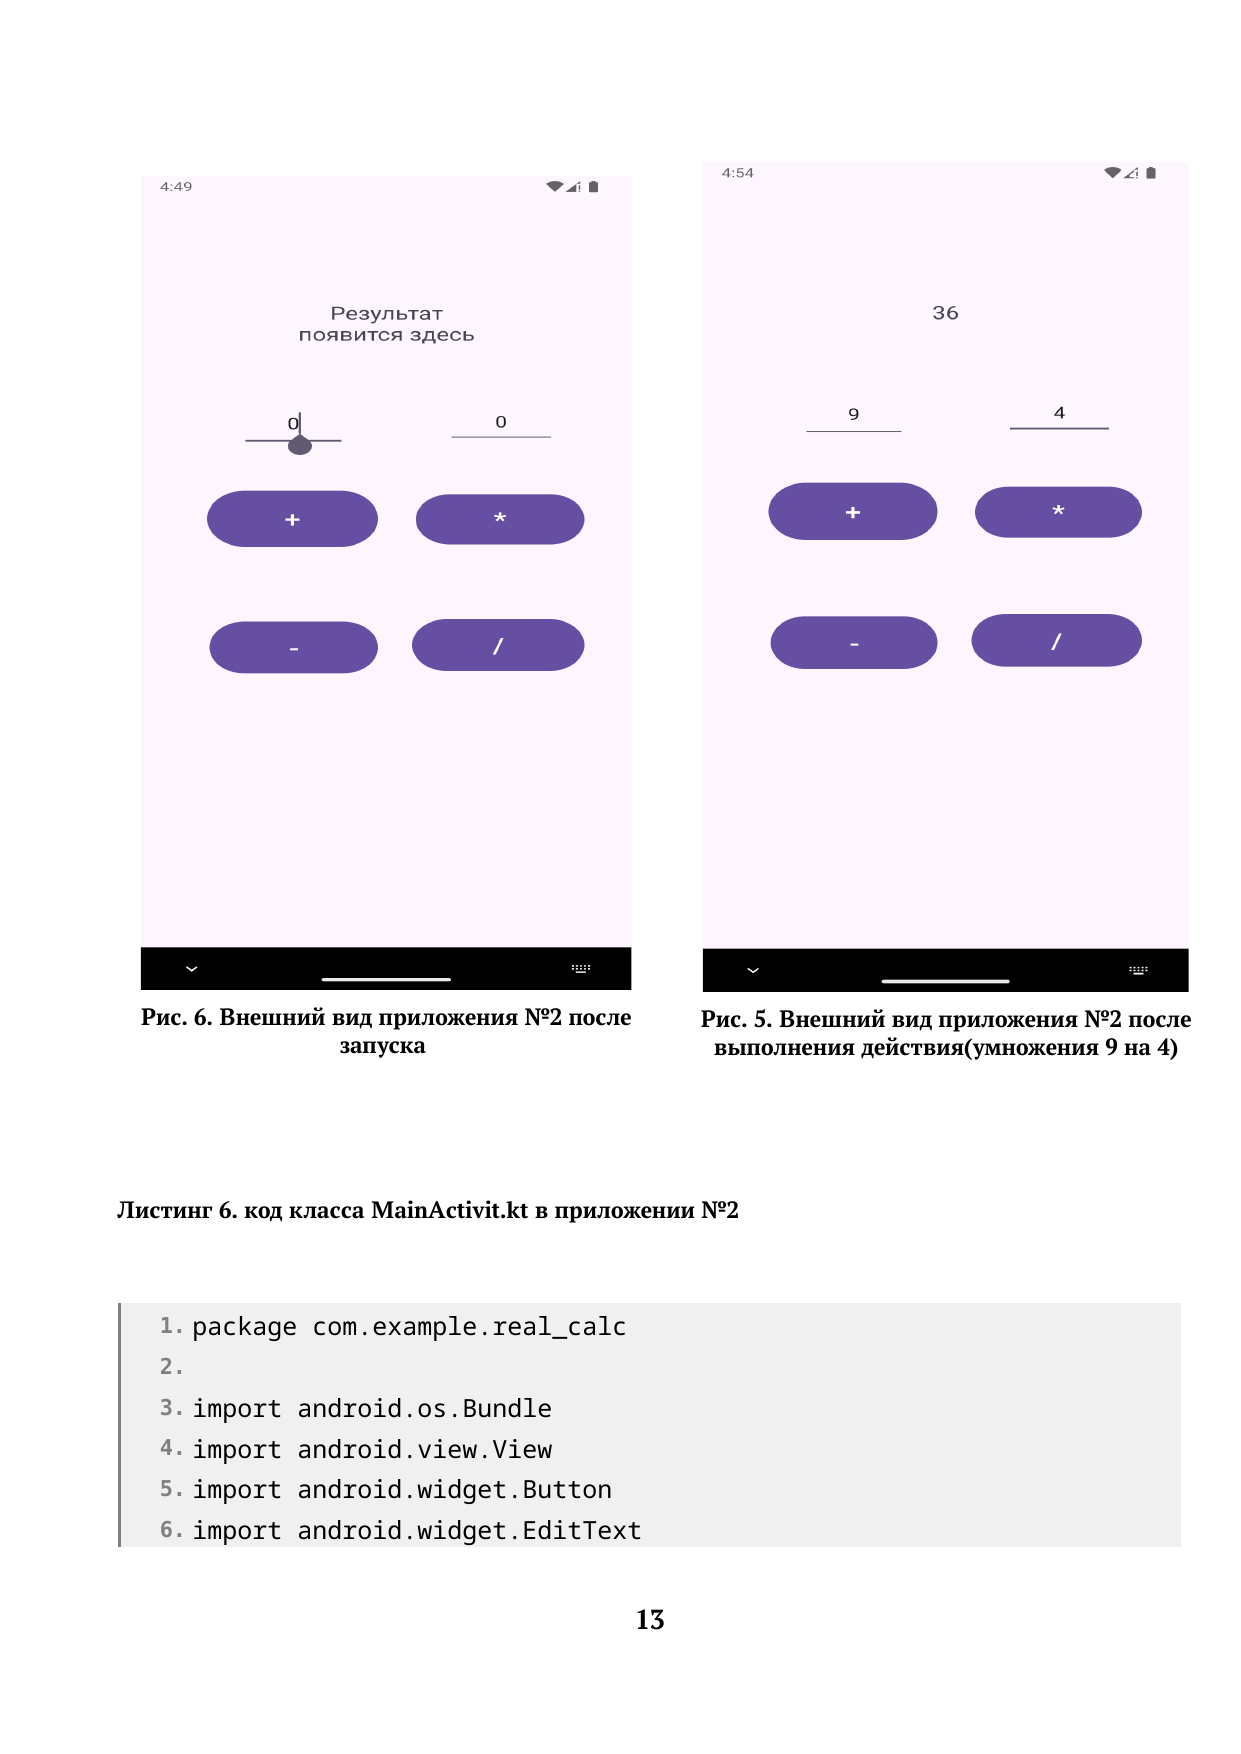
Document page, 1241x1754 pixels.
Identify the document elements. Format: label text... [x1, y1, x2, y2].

list import android.os.Bundle [121, 1384, 1181, 1424]
list import android.view.View [121, 1425, 1181, 1465]
text Листинг 6. код класса MainActivit.kt в приложении №2 [116, 1195, 1196, 1224]
list import android.widget.Button [121, 1466, 1181, 1506]
text Рис. 6. Внешний вид приложения №2 после запуска [128, 177, 644, 1059]
list package com.example.real_calc [121, 1303, 1181, 1343]
list import android.widget.EditText [121, 1507, 1181, 1547]
picture [702, 162, 1189, 992]
picture [140, 176, 632, 990]
text Рис. 5. Внешний вид приложения №2 после выполнения действия(умножения 9 на 4) [682, 163, 1210, 1061]
